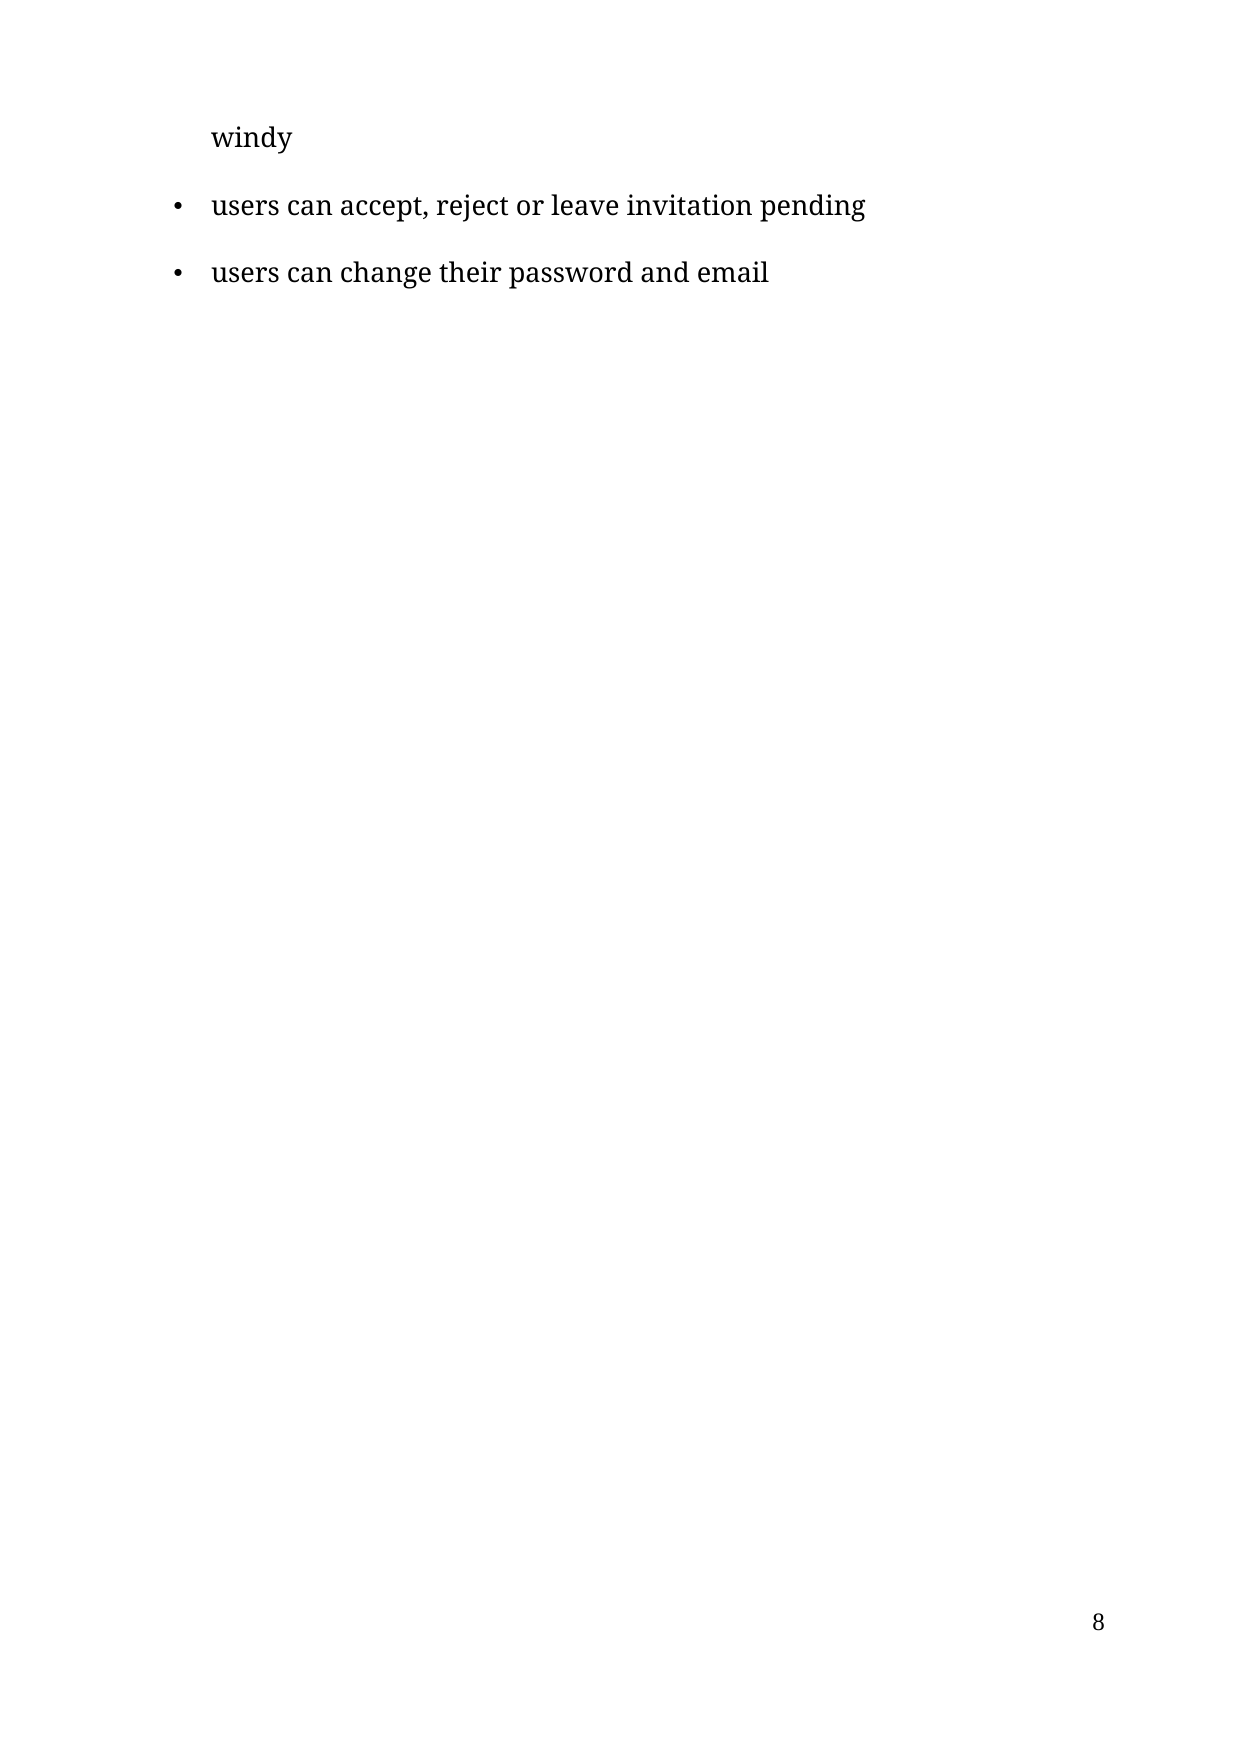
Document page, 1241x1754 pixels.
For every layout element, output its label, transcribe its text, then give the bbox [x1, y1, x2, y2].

list windy [173, 118, 1104, 155]
list users can accept, reject or leave invitation pending [173, 186, 1104, 223]
list users can change their password and email [173, 254, 1104, 291]
